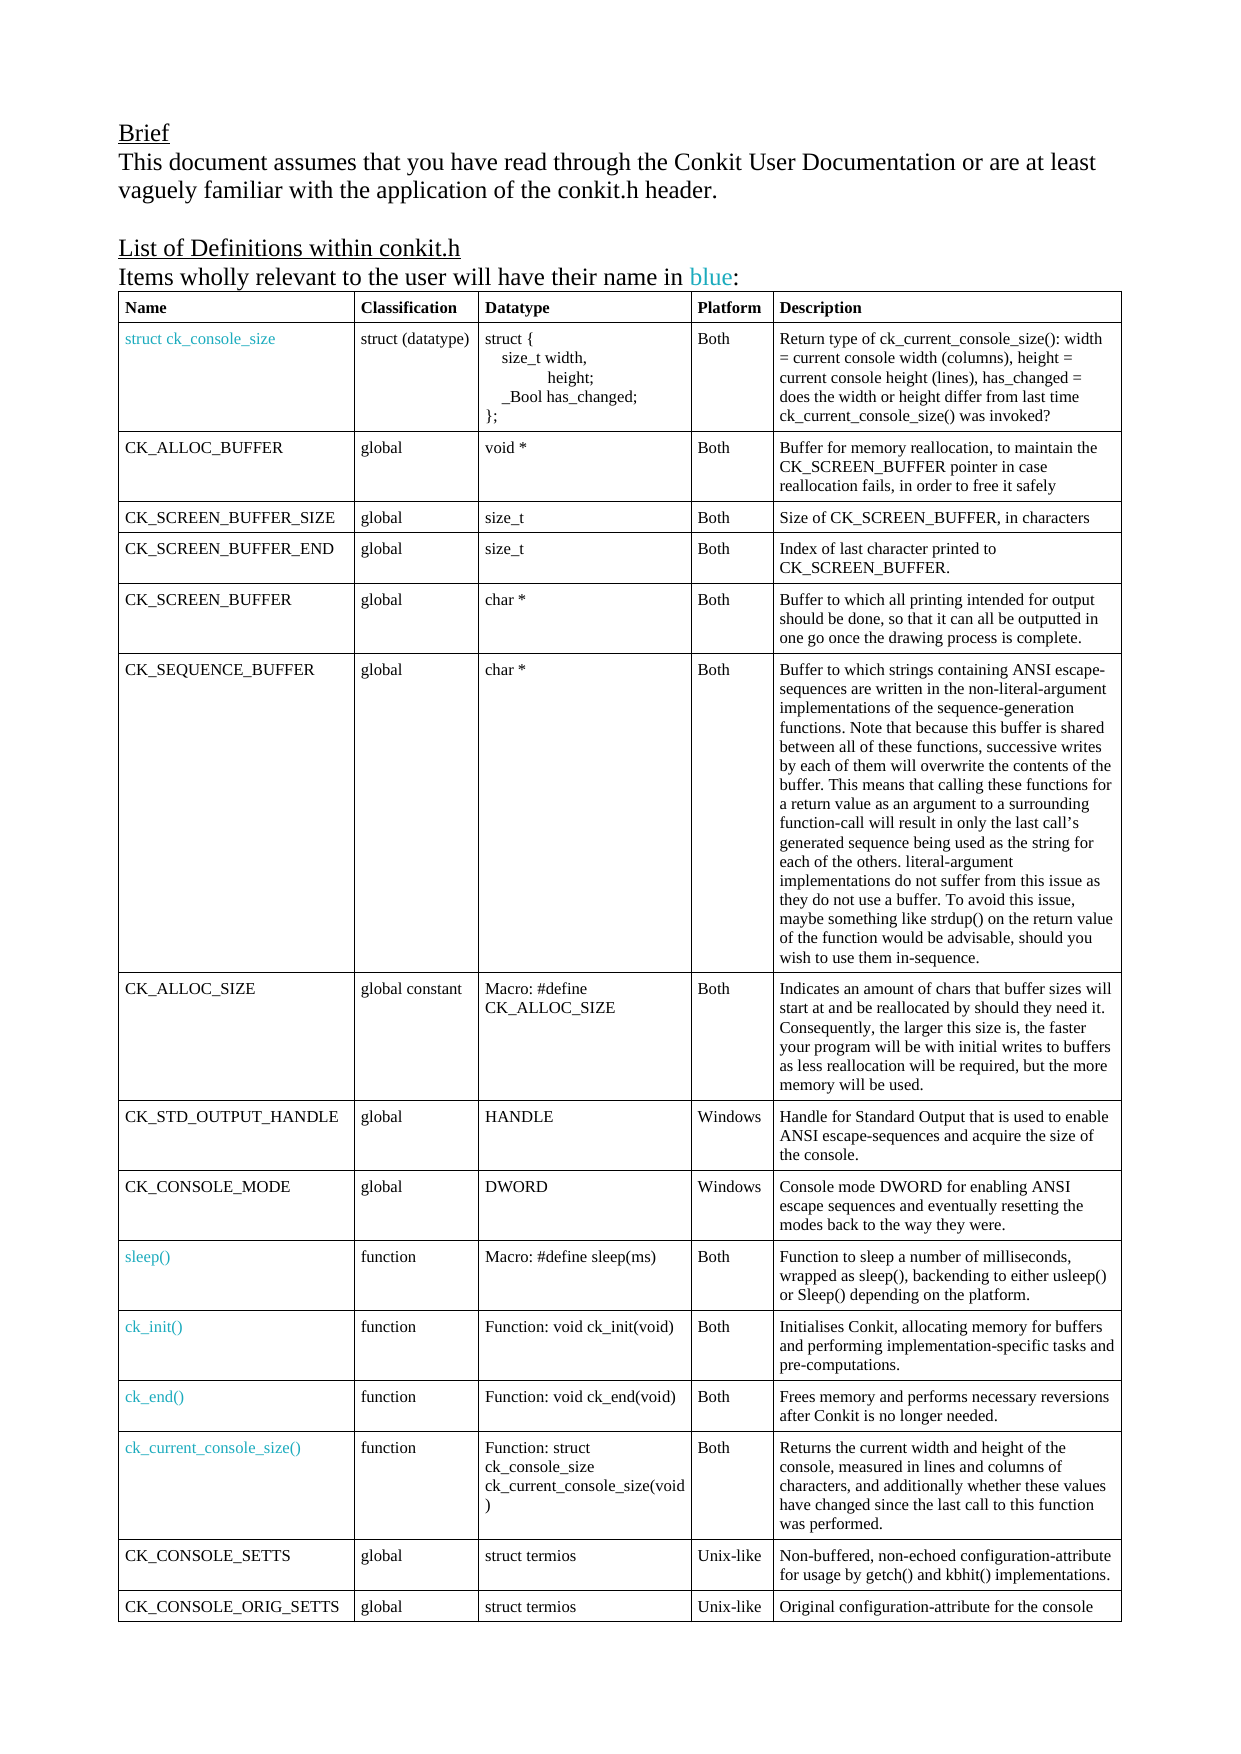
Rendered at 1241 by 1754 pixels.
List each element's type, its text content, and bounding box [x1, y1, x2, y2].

text List of Definitions within conkit.h [118, 233, 1122, 262]
table_cell struct ck_console_size [119, 323, 354, 431]
table_cell char * [479, 584, 691, 653]
table_cell size_t [479, 533, 691, 583]
table_cell Both [692, 533, 773, 583]
table_cell ck_init() [119, 1311, 354, 1380]
table_cell Both [692, 1241, 773, 1310]
table_cell CK_CONSOLE_ORIG_SETTS [119, 1591, 354, 1621]
table_cell global constant [355, 973, 478, 1100]
table_cell Buffer to which strings containing ANSI escape-sequences are written in the non-literal-argument implementations of the sequence-generation functions. Note that because this buffer is shared between all of these functions, successive writes by each of them will overwrite the contents of the buffer. This means that calling these functions for a return value as an argument to a surrounding function-call will result in only the last call’s generated sequence being used as the string for each of the others. literal-argument implementations do not suffer from this issue as they do not use a buffer. To avoid this issue, maybe something like strdup() on the return value of the function would be advisable, should you wish to use them in-sequence. [774, 654, 1121, 972]
table_cell Original configuration-attribute for the console [774, 1591, 1121, 1621]
table_cell global [355, 654, 478, 972]
table_header Datatype [479, 292, 691, 322]
table_cell Size of CK_SCREEN_BUFFER, in characters [774, 502, 1121, 532]
table_cell Both [692, 584, 773, 653]
table_cell Both [692, 1381, 773, 1431]
table_cell Initialises Conkit, allocating memory for buffers and performing implementation-specific tasks and pre-computations. [774, 1311, 1121, 1380]
table_cell CK_CONSOLE_MODE [119, 1171, 354, 1240]
table_header Description [774, 292, 1121, 322]
table_header Name [119, 292, 354, 322]
table_cell CK_SCREEN_BUFFER_SIZE [119, 502, 354, 532]
table_cell Non-buffered, non-echoed configuration-attribute for usage by getch() and kbhit() implementations. [774, 1540, 1121, 1590]
table_cell CK_SEQUENCE_BUFFER [119, 654, 354, 972]
table_cell Macro: #define CK_ALLOC_SIZE [479, 973, 691, 1100]
table_cell global [355, 1540, 478, 1590]
table_cell global [355, 1101, 478, 1170]
table_cell Function: struct ck_console_size ck_current_console_size(void) [479, 1432, 691, 1539]
table_cell Both [692, 432, 773, 501]
table_cell global [355, 432, 478, 501]
table_cell Frees memory and performs necessary reversions after Conkit is no longer needed. [774, 1381, 1121, 1431]
table_cell Handle for Standard Output that is used to enable ANSI escape-sequences and acquire the size of the console. [774, 1101, 1121, 1170]
table_cell CK_SCREEN_BUFFER [119, 584, 354, 653]
table_cell CK_SCREEN_BUFFER_END [119, 533, 354, 583]
table_cell global [355, 1171, 478, 1240]
table_cell CK_ALLOC_BUFFER [119, 432, 354, 501]
table_cell Windows [692, 1101, 773, 1170]
table_cell ck_end() [119, 1381, 354, 1431]
table_cell function [355, 1311, 478, 1380]
table_cell Function: void ck_init(void) [479, 1311, 691, 1380]
table_cell HANDLE [479, 1101, 691, 1170]
table_cell char * [479, 654, 691, 972]
text This document assumes that you have read through the Conkit User Documentation or are at least vaguely familiar with the application of the conkit.h header. [118, 147, 1122, 204]
table_cell function [355, 1241, 478, 1310]
table_cell Buffer for memory reallocation, to maintain the CK_SCREEN_BUFFER pointer in case reallocation fails, in order to free it safely [774, 432, 1121, 501]
table_cell struct { size_t width, height; _Bool has_changed; }; [479, 323, 691, 431]
table_cell Index of last character printed to CK_SCREEN_BUFFER. [774, 533, 1121, 583]
table_cell Unix-like [692, 1591, 773, 1621]
table_cell Both [692, 1311, 773, 1380]
table_cell sleep() [119, 1241, 354, 1310]
table_cell ck_current_console_size() [119, 1432, 354, 1539]
table_cell Console mode DWORD for enabling ANSI escape sequences and eventually resetting the modes back to the way they were. [774, 1171, 1121, 1240]
table_cell Indicates an amount of chars that buffer sizes will start at and be reallocated by should they need it. Consequently, the larger this size is, the faster your program will be with initial writes to buffers as less reallocation will be required, but the more memory will be used. [774, 973, 1121, 1100]
table_cell struct (datatype) [355, 323, 478, 431]
table_cell global [355, 584, 478, 653]
table_cell Both [692, 502, 773, 532]
table_cell Macro: #define sleep(ms) [479, 1241, 691, 1310]
table_cell global [355, 533, 478, 583]
text Brief [118, 118, 1122, 147]
table_cell Both [692, 973, 773, 1100]
table_cell function [355, 1381, 478, 1431]
table_cell global [355, 1591, 478, 1621]
table_cell Both [692, 654, 773, 972]
table_cell function [355, 1432, 478, 1539]
table_cell DWORD [479, 1171, 691, 1240]
table_cell struct termios [479, 1591, 691, 1621]
table_cell CK_STD_OUTPUT_HANDLE [119, 1101, 354, 1170]
table_cell CK_CONSOLE_SETTS [119, 1540, 354, 1590]
table_cell size_t [479, 502, 691, 532]
text Items wholly relevant to the user will have their name in blue: [118, 262, 1122, 291]
table_cell Unix-like [692, 1540, 773, 1590]
table_cell global [355, 502, 478, 532]
table_header Platform [692, 292, 773, 322]
table_cell Both [692, 323, 773, 431]
table_cell Return type of ck_current_console_size(): width = current console width (columns), height = current console height (lines), has_changed = does the width or height differ from last time ck_current_console_size() was invoked? [774, 323, 1121, 431]
table_cell void * [479, 432, 691, 501]
table_cell Buffer to which all printing intended for output should be done, so that it can all be outputted in one go once the drawing process is complete. [774, 584, 1121, 653]
table_cell Returns the current width and height of the console, measured in lines and columns of characters, and additionally whether these values have changed since the last call to this function was performed. [774, 1432, 1121, 1539]
table_cell Function: void ck_end(void) [479, 1381, 691, 1431]
table_cell Both [692, 1432, 773, 1539]
table_cell struct termios [479, 1540, 691, 1590]
table_header Classification [355, 292, 478, 322]
table_cell CK_ALLOC_SIZE [119, 973, 354, 1100]
table_cell Windows [692, 1171, 773, 1240]
table_cell Function to sleep a number of milliseconds, wrapped as sleep(), backending to either usleep() or Sleep() depending on the platform. [774, 1241, 1121, 1310]
